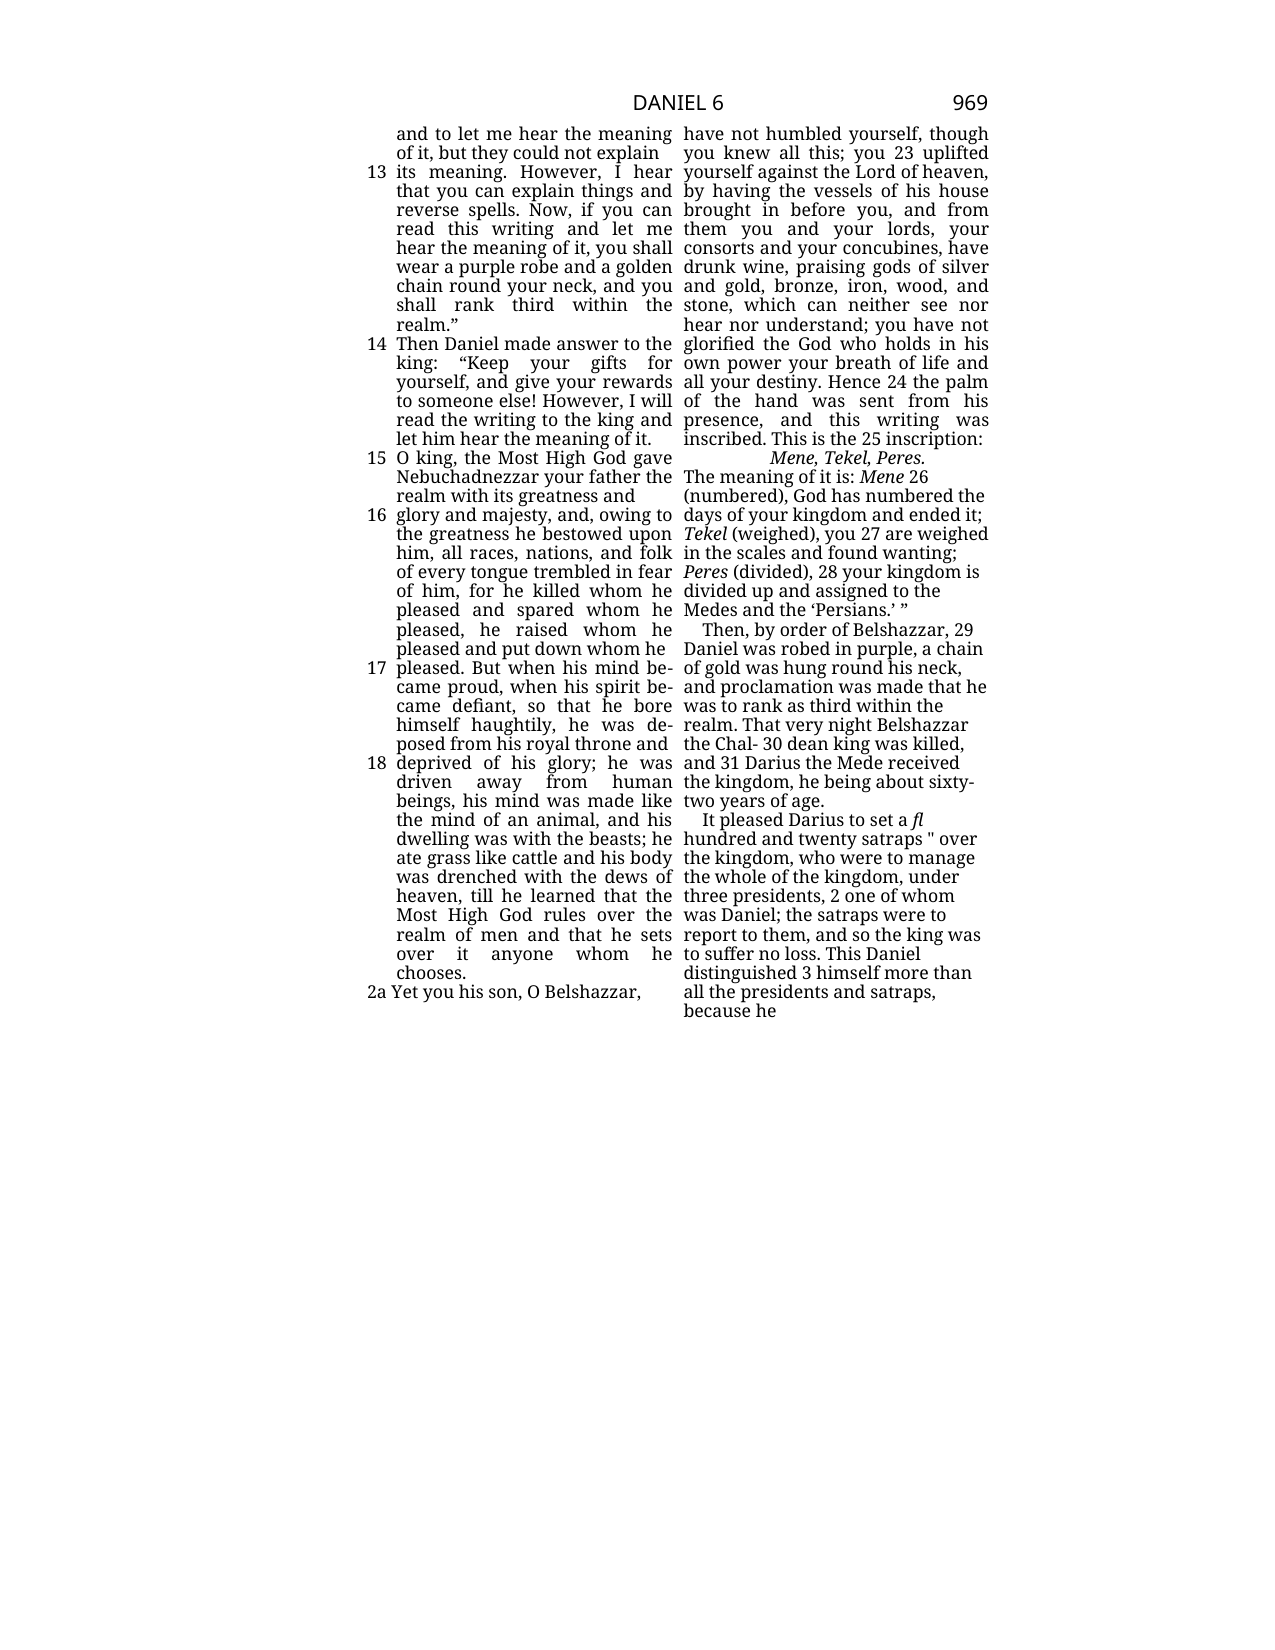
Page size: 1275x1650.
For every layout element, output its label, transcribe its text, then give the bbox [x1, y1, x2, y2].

list Then Daniel made answer to the king: “Keep your gifts for yourself, and give your rewards to someone else! However, I will read the writing to the king and let him hear the meaning of it. [367, 335, 673, 449]
list O king, the Most High God gave Nebuchadnezzar your father the realm with its greatness and [367, 449, 673, 506]
list glory and majesty, and, owing to the greatness he bestowed upon him, all races, nations, and folk of every tongue trembled in fear of him, for he killed whom he pleased and spared whom he pleased, he raised whom he pleased and put down whom he [367, 506, 673, 659]
text Then, by order of Belshazzar, 29 Daniel was robed in purple, a chain of gold was hung round his neck, and proclamation was made that he was to rank as third within the realm. That very night Belshazzar the Chal- 30 dean king was killed, and 31 Darius the Mede received the kingdom, he being about sixty- two years of age. [683, 621, 989, 811]
list and to let me hear the meaning of it, but they could not explain [367, 125, 673, 163]
text Mene, Tekel, Peres. [708, 449, 989, 468]
text have not humbled yourself, though you knew all this; you 23 uplifted yourself against the Lord of heaven, by having the vessels of his house brought in before you, and from them you and your lords, your consorts and your concubines, have drunk wine, praising gods of silver and gold, bronze, iron, wood, and stone, which can neither see nor hear nor understand; you have not glorified the God who holds in his own power your breath of life and all your destiny. Hence 24 the palm of the hand was sent from his presence, and this writ­ing was inscribed. This is the 25 inscription: [683, 125, 989, 449]
list deprived of his glory; he was driven away from human beings, his mind was made like the mind of an animal, and his dwelling was with the beasts; he ate grass like cattle and his body was drenched with the dews of heaven, till he learned that the Most High God rules over the realm of men and that he sets over it anyone whom he chooses. [367, 754, 673, 983]
text The meaning of it is: Mene 26 (numbered), God has numbered the days of your kingdom and ended it; Tekel (weighed), you 27 are weighed in the scales and found wanting; Peres (divided), 28 your kingdom is divided up and assigned to the Medes and the ‘Persians.’ ” [683, 468, 989, 621]
list pleased. But when his mind be­came proud, when his spirit be­came defiant, so that he bore himself haughtily, he was de­posed from his royal throne and [367, 659, 673, 754]
list its meaning. However, I hear that you can explain things and reverse spells. Now, if you can read this writing and let me hear the meaning of it, you shall wear a purple robe and a golden chain round your neck, and you shall rank third within the realm.” [367, 163, 673, 335]
text 2a Yet you his son, O Belshazzar, [367, 983, 673, 1002]
text It pleased Darius to set a fl hundred and twenty satraps " over the kingdom, who were to manage the whole of the king­dom, under three presidents, 2 one of whom was Daniel; the satraps were to report to them, and so the king was to suffer no loss. This Daniel distinguished 3 himself more than all the pres­idents and satraps, because he [683, 811, 989, 1021]
